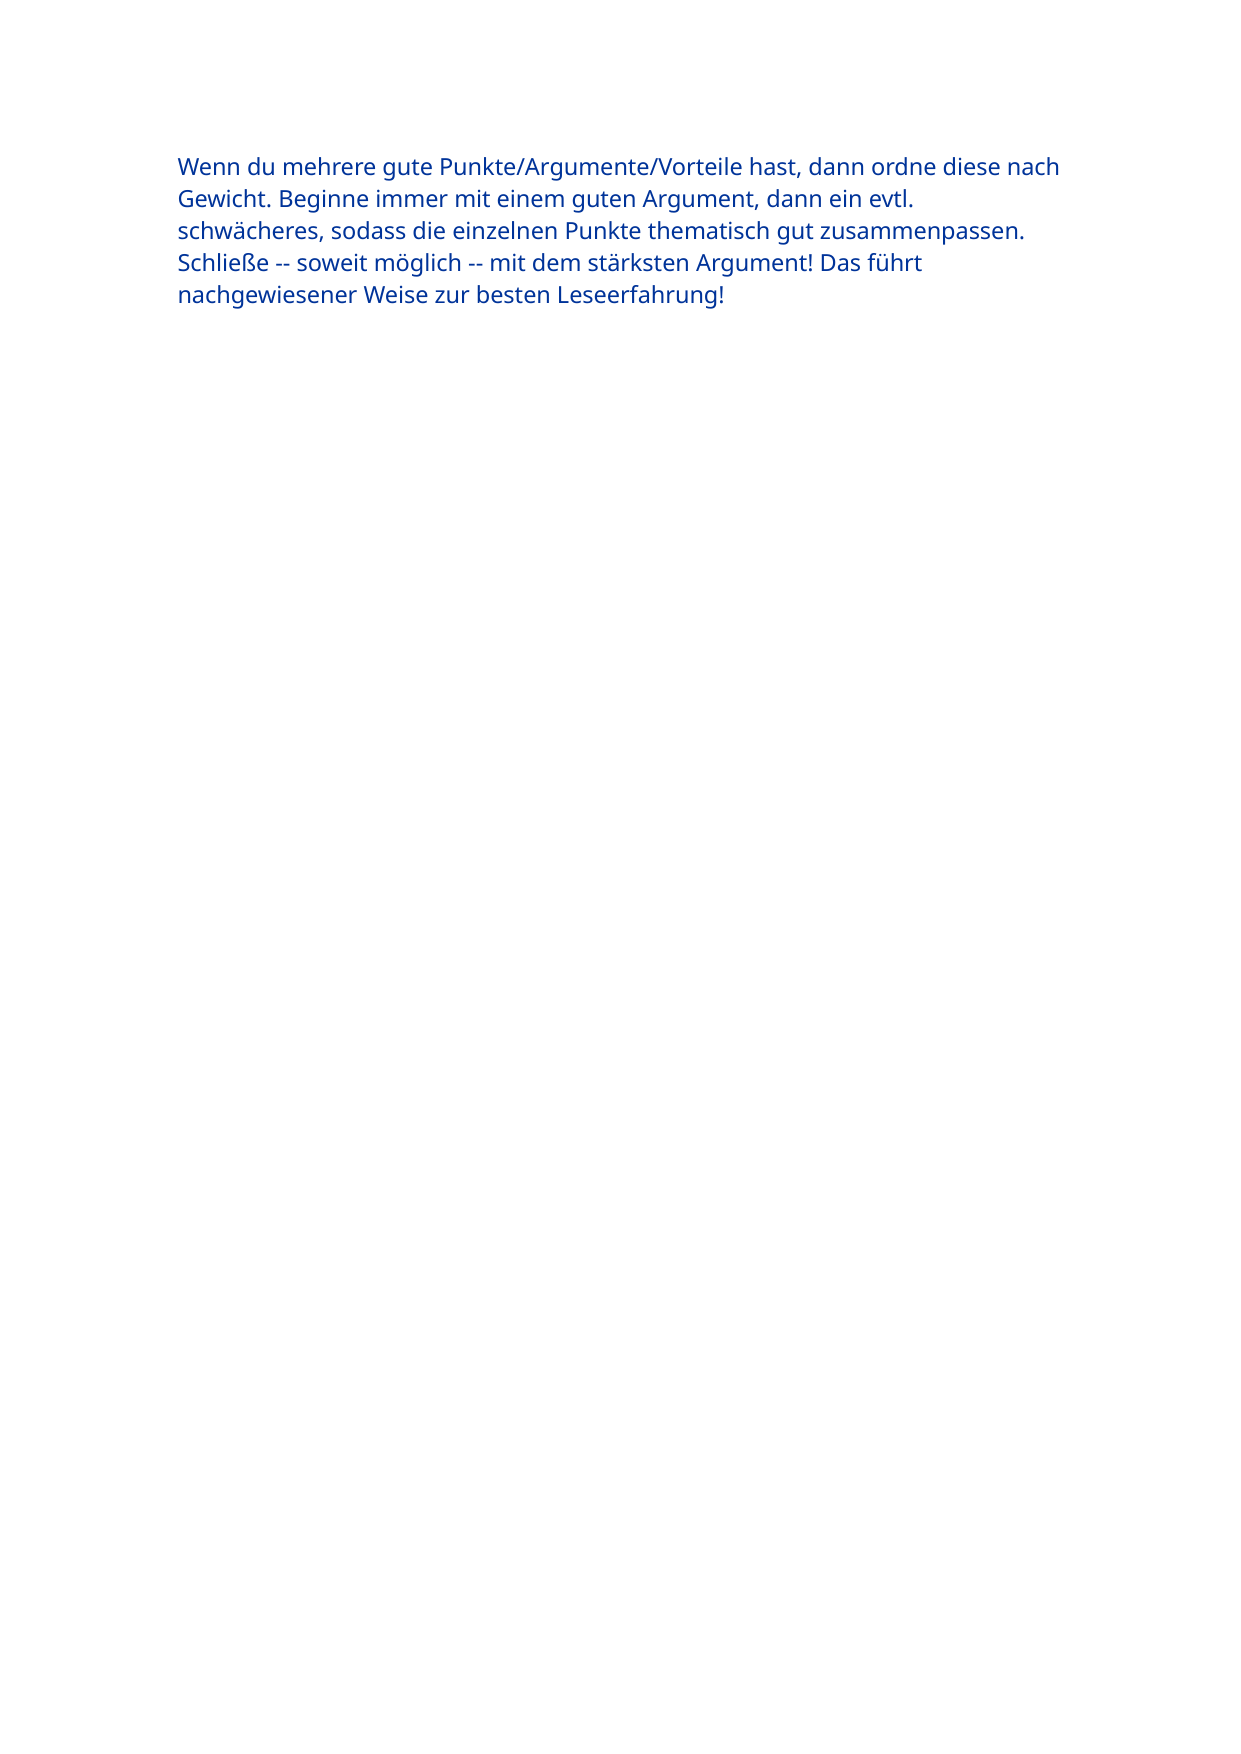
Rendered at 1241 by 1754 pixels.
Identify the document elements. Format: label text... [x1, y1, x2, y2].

text Wenn du mehrere gute Punkte/Argumente/Vorteile hast, dann ordne diese nach Gewicht. Beginne immer mit einem guten Argument, dann ein evtl. schwächeres, sodass die einzelnen Punkte thematisch gut zusammenpassen. Schließe -- soweit möglich -- mit dem stärksten Argument! Das führt nachgewiesener Weise zur besten Leseerfahrung! [177, 118, 1063, 310]
